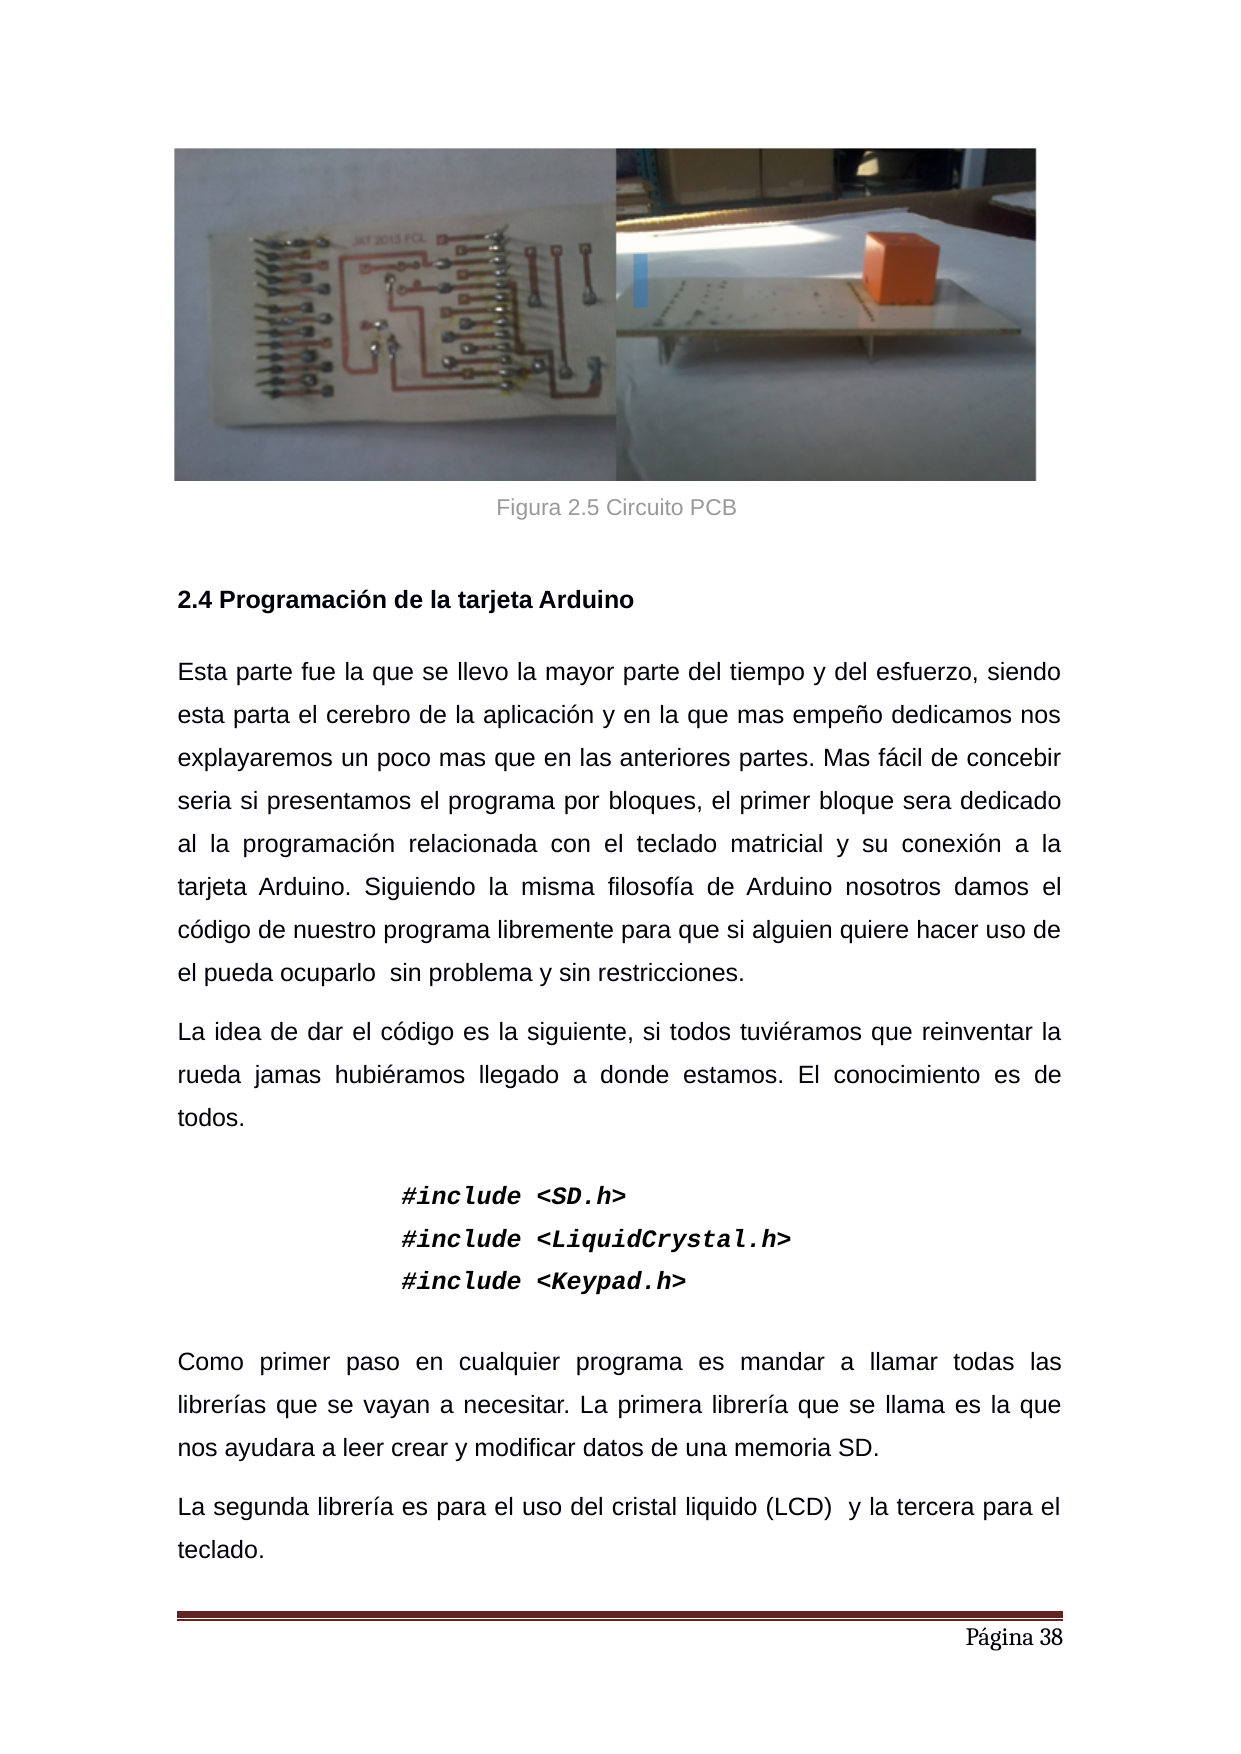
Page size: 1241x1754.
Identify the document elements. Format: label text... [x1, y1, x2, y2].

text Figura 2.5 Circuito PCB [177, 148, 1063, 520]
text La idea de dar el código es la siguiente, si todos tuviéramos que reinventar la rueda jamas hubiéramos llegado a donde estamos. El conocimiento es de todos. [177, 1016, 1063, 1131]
picture [173, 147, 1040, 481]
text La segunda librería es para el uso del cristal liquido (LCD) y la tercera para el teclado. [177, 1491, 1063, 1563]
text Como primer paso en cualquier programa es mandar a llamar todas las librerías que se vayan a necesitar. La primera librería que se llama es la que nos ayudara a leer crear y modificar datos de una memoria SD. [177, 1347, 1063, 1462]
subtitle 2.4 Programación de la tarjeta Arduino [177, 584, 1063, 613]
text Esta parte fue la que se llevo la mayor parte del tiempo y del esfuerzo, siendo esta parta el cerebro de la aplicación y en la que mas empeño dedicamos nos explayaremos un poco mas que en las anteriores partes. Mas fácil de concebir seria si presentamos el programa por bloques, el primer bloque sera dedicado al la programación relacionada con el teclado matricial y su conexión a la tarjeta Arduino. Siguiendo la misma filosofía de Arduino nosotros damos el código de nuestro programa libremente para que si alguien quiere hacer uso de el pueda ocuparlo sin problema y sin restricciones. [177, 656, 1063, 987]
